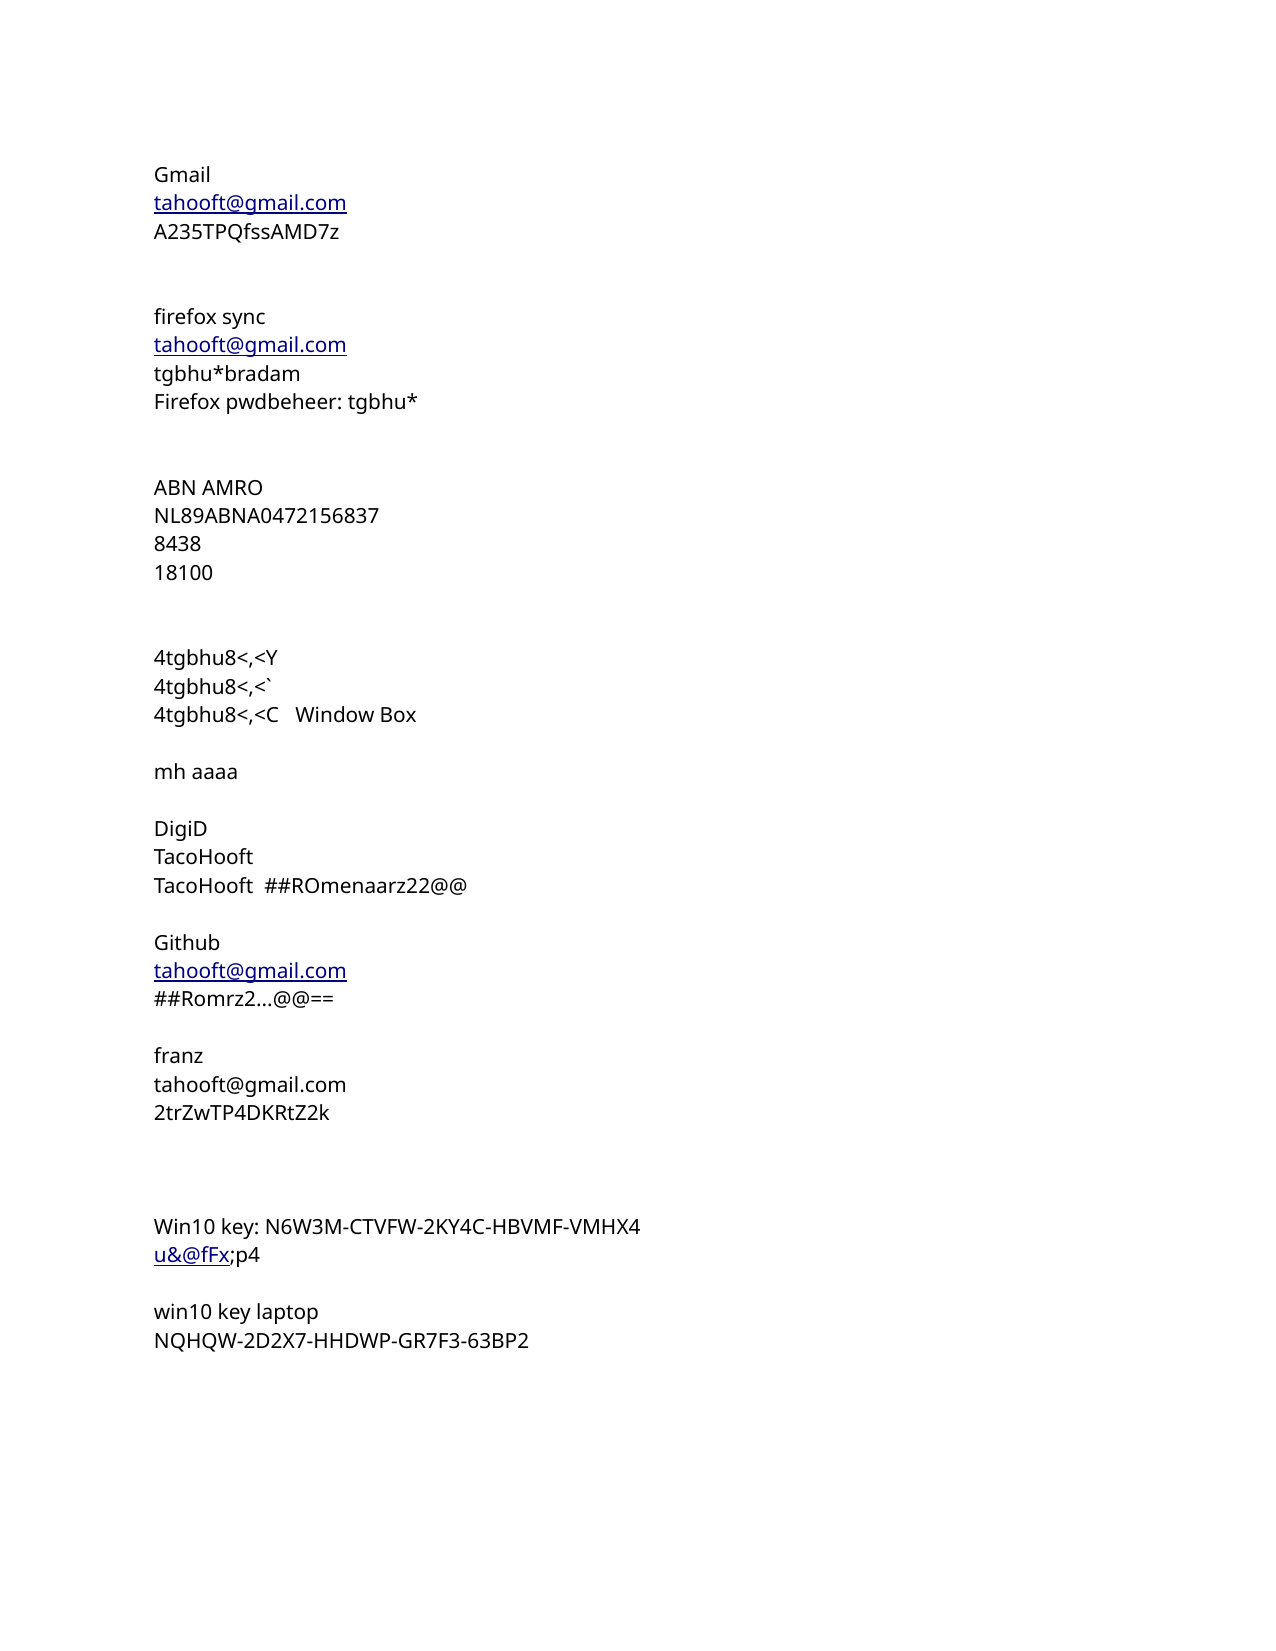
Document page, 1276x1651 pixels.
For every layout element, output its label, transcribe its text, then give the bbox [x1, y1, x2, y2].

text A235TPQfssAMD7z [147, 217, 1128, 245]
text NL89ABNA0472156837 [147, 501, 1128, 529]
text NQHQW-2D2X7-HHDWP-GR7F3-63BP2 [147, 1326, 1128, 1354]
text Gmail [147, 154, 1128, 188]
text 2trZwTP4DKRtZ2k [147, 1098, 1128, 1127]
text 18100 [147, 558, 1128, 586]
text DigiD [147, 814, 1128, 842]
text 4tgbhu8<,<` [147, 672, 1128, 700]
text win10 key laptop [147, 1297, 1128, 1326]
text ##Romrz2...@@== [147, 984, 1128, 1013]
text mh aaaa [147, 757, 1128, 786]
text firefox sync [147, 302, 1128, 331]
text u&@fFx;p4 [147, 1241, 1128, 1269]
text 4tgbhu8<,<Y [147, 643, 1128, 672]
text TacoHooft [147, 842, 1128, 871]
text ABN AMRO [147, 473, 1128, 501]
text Firefox pwdbeheer: tgbhu* [147, 387, 1128, 416]
text TacoHooft ##ROmenaarz22@@ [147, 871, 1128, 899]
text Github [147, 928, 1128, 956]
text 4tgbhu8<,<C Window Box [147, 700, 1128, 729]
text tahooft@gmail.com [147, 331, 1128, 359]
text 8438 [147, 529, 1128, 558]
text Win10 key: N6W3M-CTVFW-2KY4C-HBVMF-VMHX4 [147, 1212, 1128, 1241]
text tahooft@gmail.com [147, 956, 1128, 984]
text franz [147, 1041, 1128, 1070]
text tahooft@gmail.com [147, 188, 1128, 217]
text tgbhu*bradam [147, 359, 1128, 387]
text tahooft@gmail.com [147, 1070, 1128, 1098]
